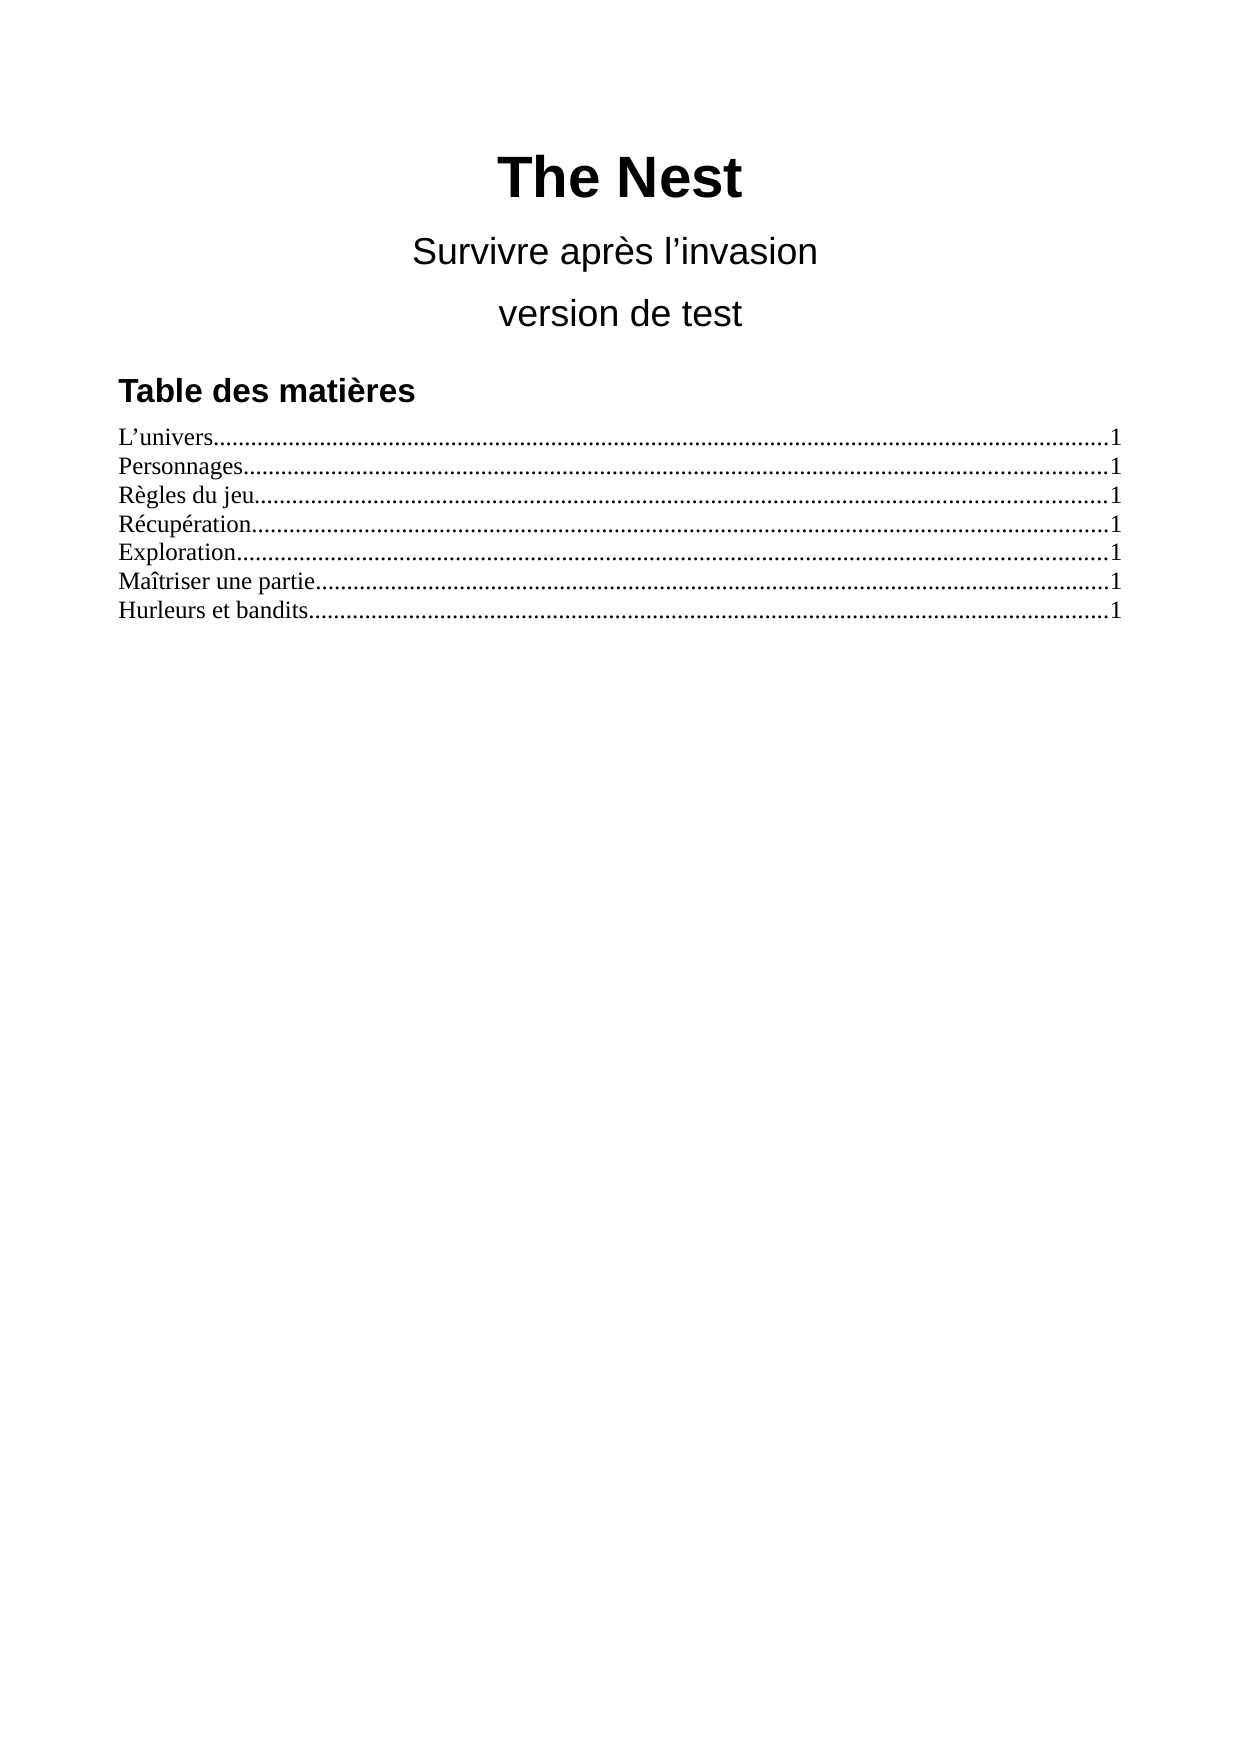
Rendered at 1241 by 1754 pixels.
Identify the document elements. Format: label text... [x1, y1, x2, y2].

text Règles du jeu 1 [118, 480, 1122, 509]
text Hurleurs et bandits 1 [118, 595, 1122, 624]
text L’univers 1 [118, 422, 1122, 451]
title The Nest [118, 143, 1122, 210]
subtitle version de test [118, 291, 1122, 334]
text Maîtriser une partie 1 [118, 566, 1122, 595]
subtitle Table des matières [118, 371, 1122, 410]
text Personnages 1 [118, 451, 1122, 480]
subtitle Survivre après l’invasion [118, 229, 1122, 272]
text Exploration 1 [118, 537, 1122, 566]
text Récupération 1 [118, 509, 1122, 537]
